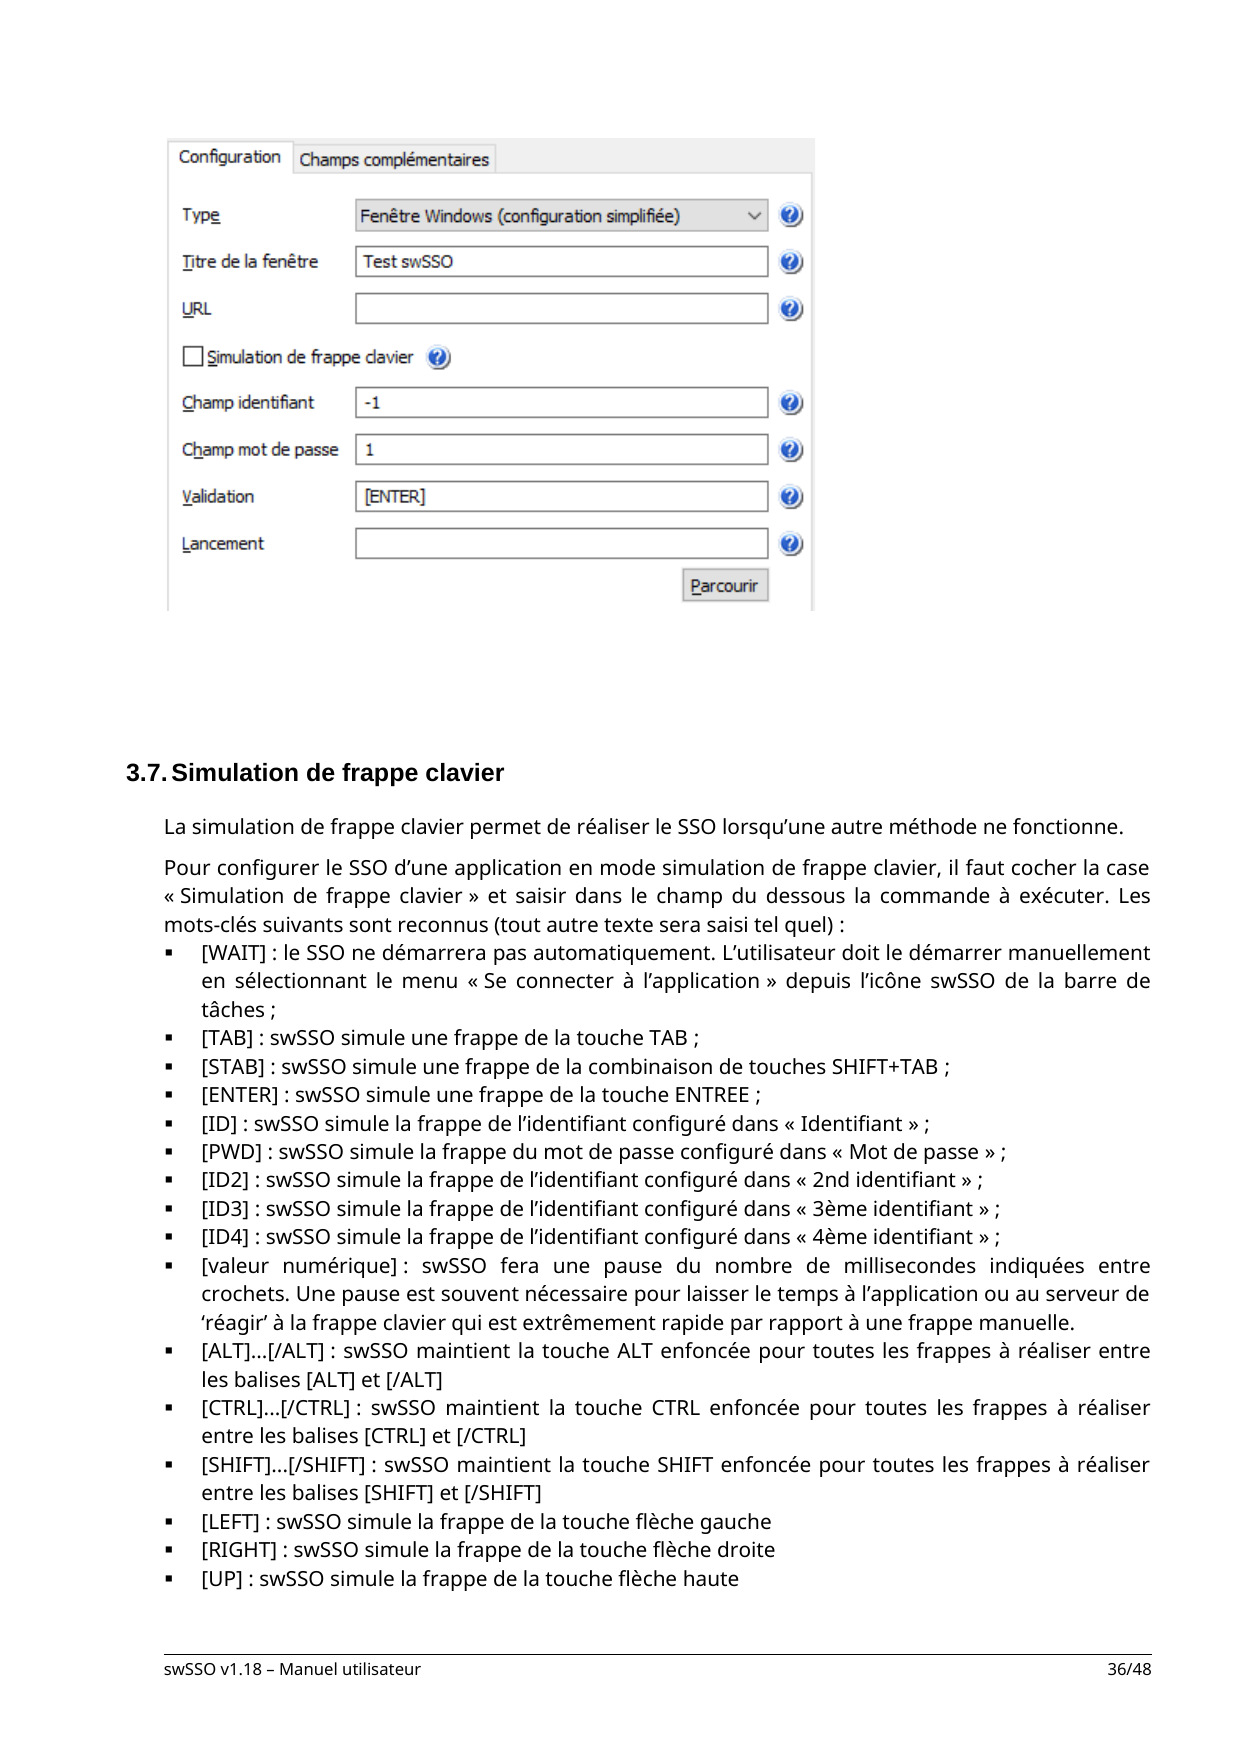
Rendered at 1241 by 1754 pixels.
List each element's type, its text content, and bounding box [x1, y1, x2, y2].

list [ID2] : swSSO simule la frappe de l’identifiant configuré dans « 2nd identifiant » ; [164, 1166, 1152, 1194]
list [ID4] : swSSO simule la frappe de l’identifiant configuré dans « 4ème identifiant » ; [164, 1222, 1152, 1251]
list [CTRL]...[/CTRL] : swSSO maintient la touche CTRL enfoncée pour toutes les frappes à réaliser entre les balises [CTRL] et [/CTRL] [164, 1393, 1152, 1450]
list [ID3] : swSSO simule la frappe de l’identifiant configuré dans « 3ème identifiant » ; [164, 1194, 1152, 1222]
list [STAB] : swSSO simule une frappe de la combinaison de touches SHIFT+TAB ; [164, 1052, 1152, 1080]
list [PWD] : swSSO simule la frappe du mot de passe configuré dans « Mot de passe » ; [164, 1137, 1152, 1166]
list [RIGHT] : swSSO simule la frappe de la touche flèche droite [164, 1535, 1152, 1564]
list [ID] : swSSO simule la frappe de l’identifiant configuré dans « Identifiant » ; [164, 1109, 1152, 1137]
list [ALT]...[/ALT] : swSSO maintient la touche ALT enfoncée pour toutes les frappes à réaliser entre les balises [ALT] et [/ALT] [164, 1336, 1152, 1393]
list [WAIT] : le SSO ne démarrera pas automatiquement. L’utilisateur doit le démarrer manuellement en sélectionnant le menu « Se connecter à l’application » depuis l’icône swSSO de la barre de tâches ; [164, 938, 1152, 1023]
list [ENTER] : swSSO simule une frappe de la touche ENTREE ; [164, 1080, 1152, 1109]
subtitle Simulation de frappe clavier [126, 758, 1152, 787]
list [UP] : swSSO simule la frappe de la touche flèche haute [164, 1564, 1152, 1592]
picture [166, 138, 816, 611]
list [valeur numérique] : swSSO fera une pause du nombre de millisecondes indiquées entre crochets. Une pause est souvent nécessaire pour laisser le temps à l’application ou au serveur de ‘réagir’ à la frappe clavier qui est extrêmement rapide par rapport à une frappe manuelle. [164, 1251, 1152, 1336]
text Pour configurer le SSO d’une application en mode simulation de frappe clavier, il faut cocher la case « Simulation de frappe clavier » et saisir dans le champ du dessous la commande à exécuter. Les mots-clés suivants sont reconnus (tout autre texte sera saisi tel quel) : [164, 853, 1152, 938]
list [LEFT] : swSSO simule la frappe de la touche flèche gauche [164, 1507, 1152, 1535]
list [TAB] : swSSO simule une frappe de la touche TAB ; [164, 1023, 1152, 1052]
list [SHIFT]...[/SHIFT] : swSSO maintient la touche SHIFT enfoncée pour toutes les frappes à réaliser entre les balises [SHIFT] et [/SHIFT] [164, 1450, 1152, 1507]
text La simulation de frappe clavier permet de réaliser le SSO lorsqu’une autre méthode ne fonctionne. [164, 812, 1152, 840]
